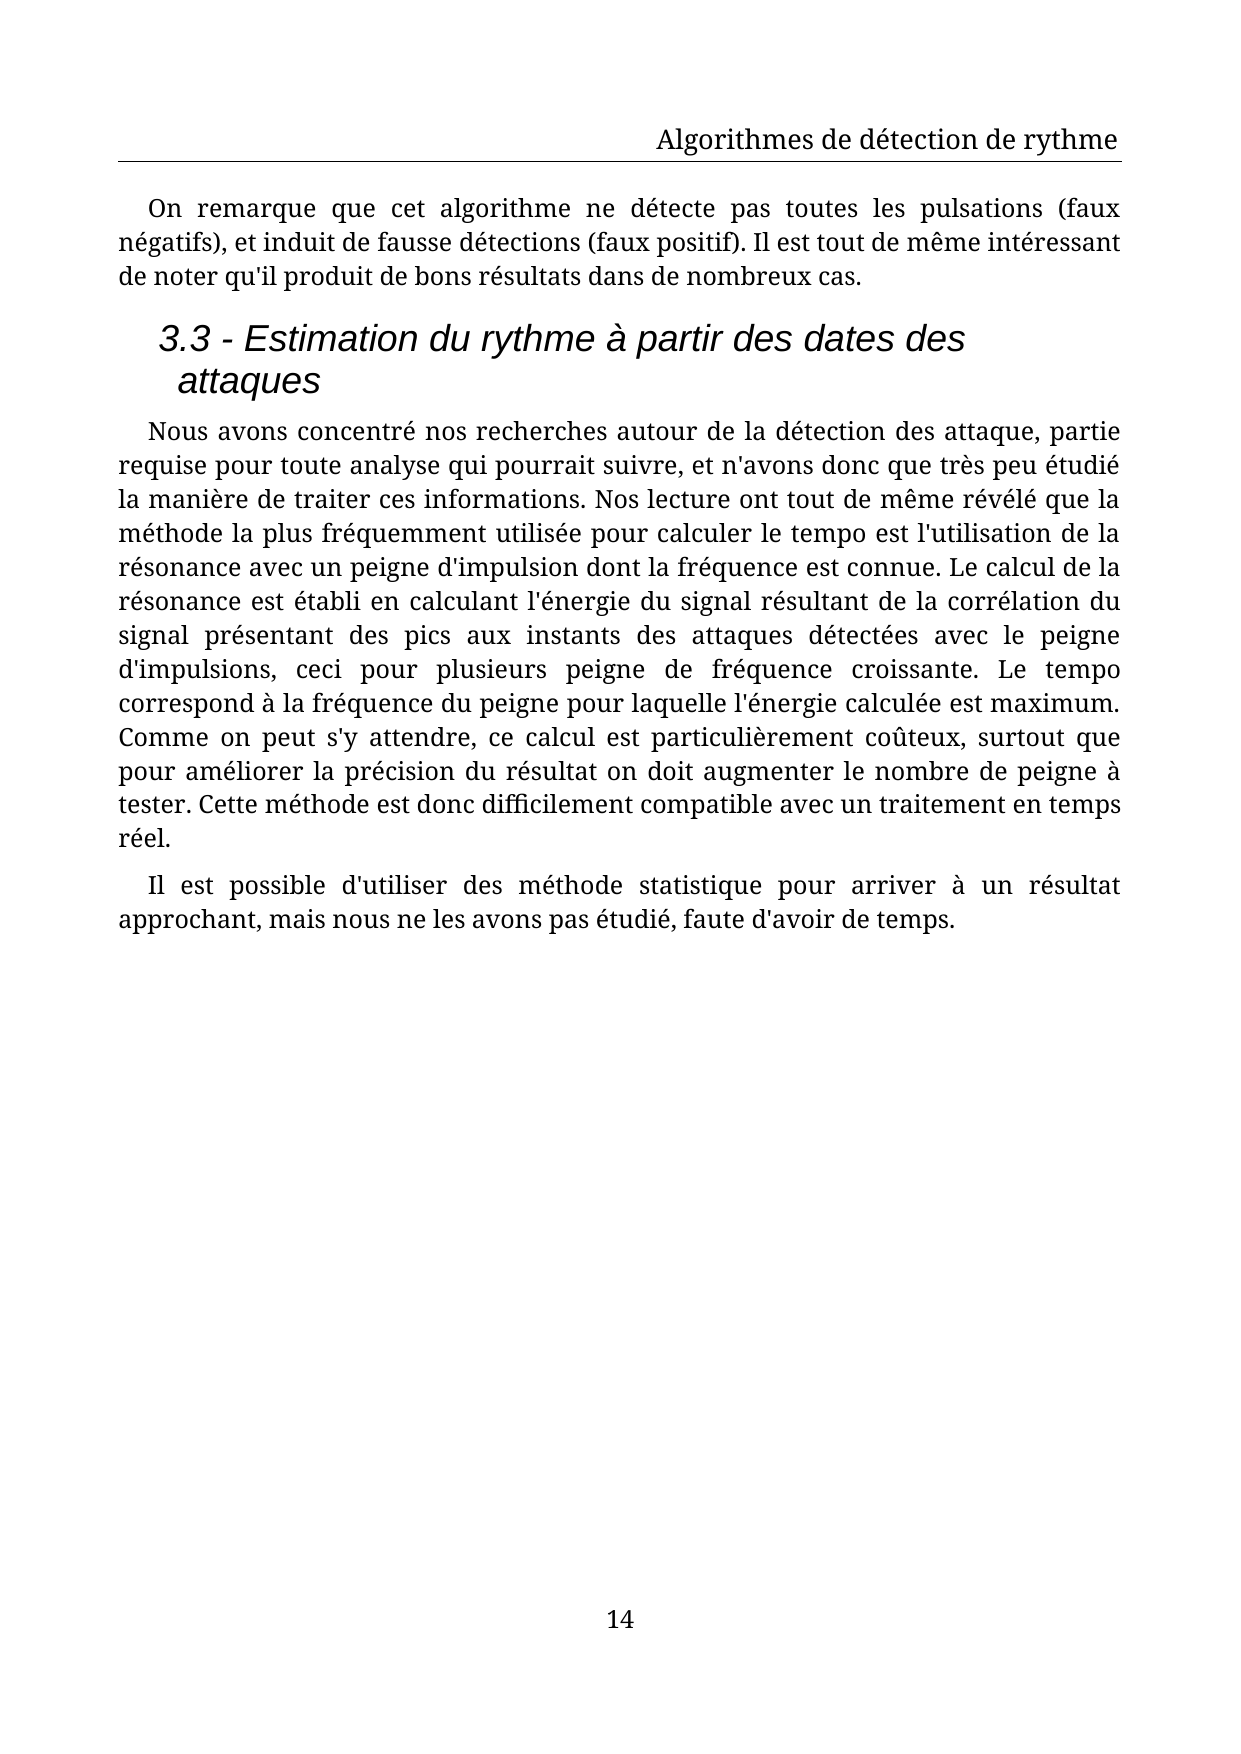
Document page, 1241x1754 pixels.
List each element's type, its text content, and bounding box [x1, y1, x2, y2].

subtitle Estimation du rythme à partir des dates des attaques [148, 317, 1122, 401]
text Nous avons concentré nos recherches autour de la détection des attaque, partie requise pour toute analyse qui pourrait suivre, et n'avons donc que très peu étudié la manière de traiter ces informations. Nos lecture ont tout de même révélé que la méthode la plus fréquemment utilisée pour calculer le tempo est l'utilisation de la résonance avec un peigne d'impulsion dont la fréquence est connue. Le calcul de la résonance est établi en calculant l'énergie du signal résultant de la corrélation du signal présentant des pics aux instants des attaques détectées avec le peigne d'impulsions, ceci pour plusieurs peigne de fréquence croissante. Le tempo correspond à la fréquence du peigne pour laquelle l'énergie calculée est maximum. Comme on peut s'y attendre, ce calcul est particulièrement coûteux, surtout que pour améliorer la précision du résultat on doit augmenter le nombre de peigne à tester. Cette méthode est donc difficilement compatible avec un traitement en temps réel. [118, 414, 1122, 855]
text Il est possible d'utiliser des méthode statistique pour arriver à un résultat approchant, mais nous ne les avons pas étudié, faute d'avoir de temps. [118, 868, 1122, 936]
text On remarque que cet algorithme ne détecte pas toutes les pulsations (faux négatifs), et induit de fausse détections (faux positif). Il est tout de même intéressant de noter qu'il produit de bons résultats dans de nombreux cas. [118, 190, 1122, 292]
